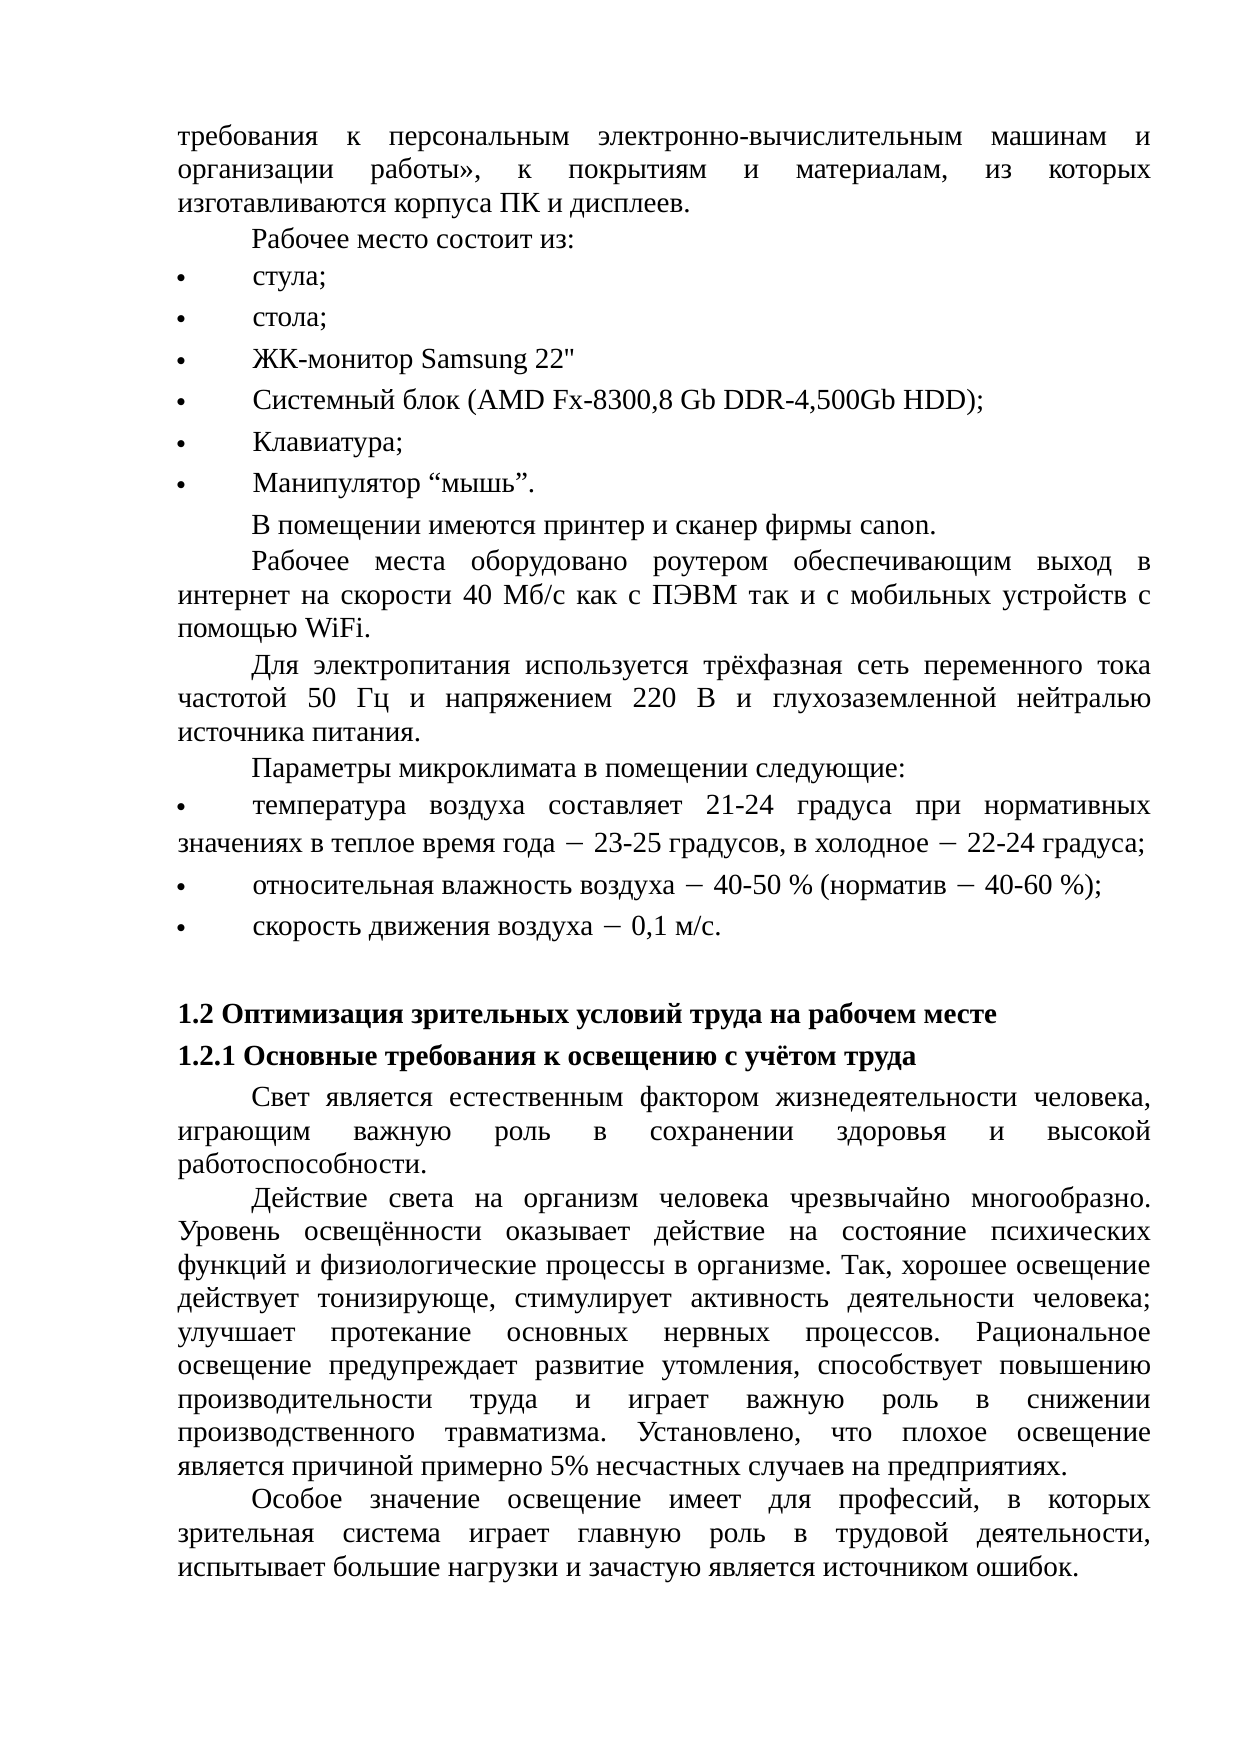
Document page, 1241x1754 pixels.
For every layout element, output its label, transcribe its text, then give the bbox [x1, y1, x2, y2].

list стола; [177, 299, 1152, 333]
text требования к персональным электронно-вычислительным машинам и организации работы», к покрытиям и материалам, из которых изготавливаются корпуса ПК и дисплеев. [177, 118, 1152, 219]
list Особое значение освещение имеет для профессий, в которых зрительная система играет главную роль в трудовой деятельности, испытывает большие нагрузки и зачастую является источником ошибок. [177, 1482, 1152, 1582]
list скорость движения воздуха  0,1 м/с. [177, 908, 1152, 942]
text В помещении имеются принтер и сканер фирмы canon. [177, 507, 1152, 540]
list 1.2 Оптимизация зрительных условий труда на рабочем месте [177, 996, 1144, 1030]
list стула; [177, 258, 1152, 292]
list 1.2.1 Основные требования к освещению с учётом труда [177, 1038, 1144, 1071]
list температура воздуха составляет 21-24 градуса при нормативных значениях в теплое время года  23-25 градусов, в холодное  22-24 градуса; [177, 787, 1152, 859]
text Рабочее место состоит из: [177, 222, 1152, 255]
list Манипулятор “мышь”. [177, 465, 1152, 499]
list Свет является естественным фактором жизнедеятельности человека, играющим важную роль в сохранении здоровья и высокой работоспособности. [177, 1079, 1152, 1180]
list ЖК-монитор Samsung 22'' [177, 341, 1152, 374]
list Системный блок (AMD Fx-8300,8 Gb DDR-4,500Gb HDD); [177, 382, 1152, 416]
list относительная влажность воздуха  40-50 % (норматив  40-60 %); [177, 867, 1152, 901]
text Параметры микроклимата в помещении следующие: [177, 750, 1152, 784]
text Рабочее места оборудовано роутером обеспечивающим выход в интернет на скорости 40 Мб/c как с ПЭВМ так и с мобильных устройств с помощью WiFi. [177, 543, 1152, 644]
text Для электропитания используется трёхфазная сеть переменного тока частотой 50 Гц и напряжением 220 В и глухозаземленной нейтралью источника питания. [177, 647, 1152, 747]
list Действие света на организм человека чрезвычайно многообразно. Уровень освещённости оказывает действие на состояние психических функций и физиологические процессы в организме. Так, хорошее освещение действует тонизирующе, стимулирует активность деятельности человека; улучшает протекание основных нервных процессов. Рациональное освещение предупреждает развитие утомления, способствует повышению производительности труда и играет важную роль в снижении производственного травматизма. Установлено, что плохое освещение является причиной примерно 5% несчастных случаев на предприятиях. [177, 1180, 1152, 1482]
list Клавиатура; [177, 424, 1152, 457]
